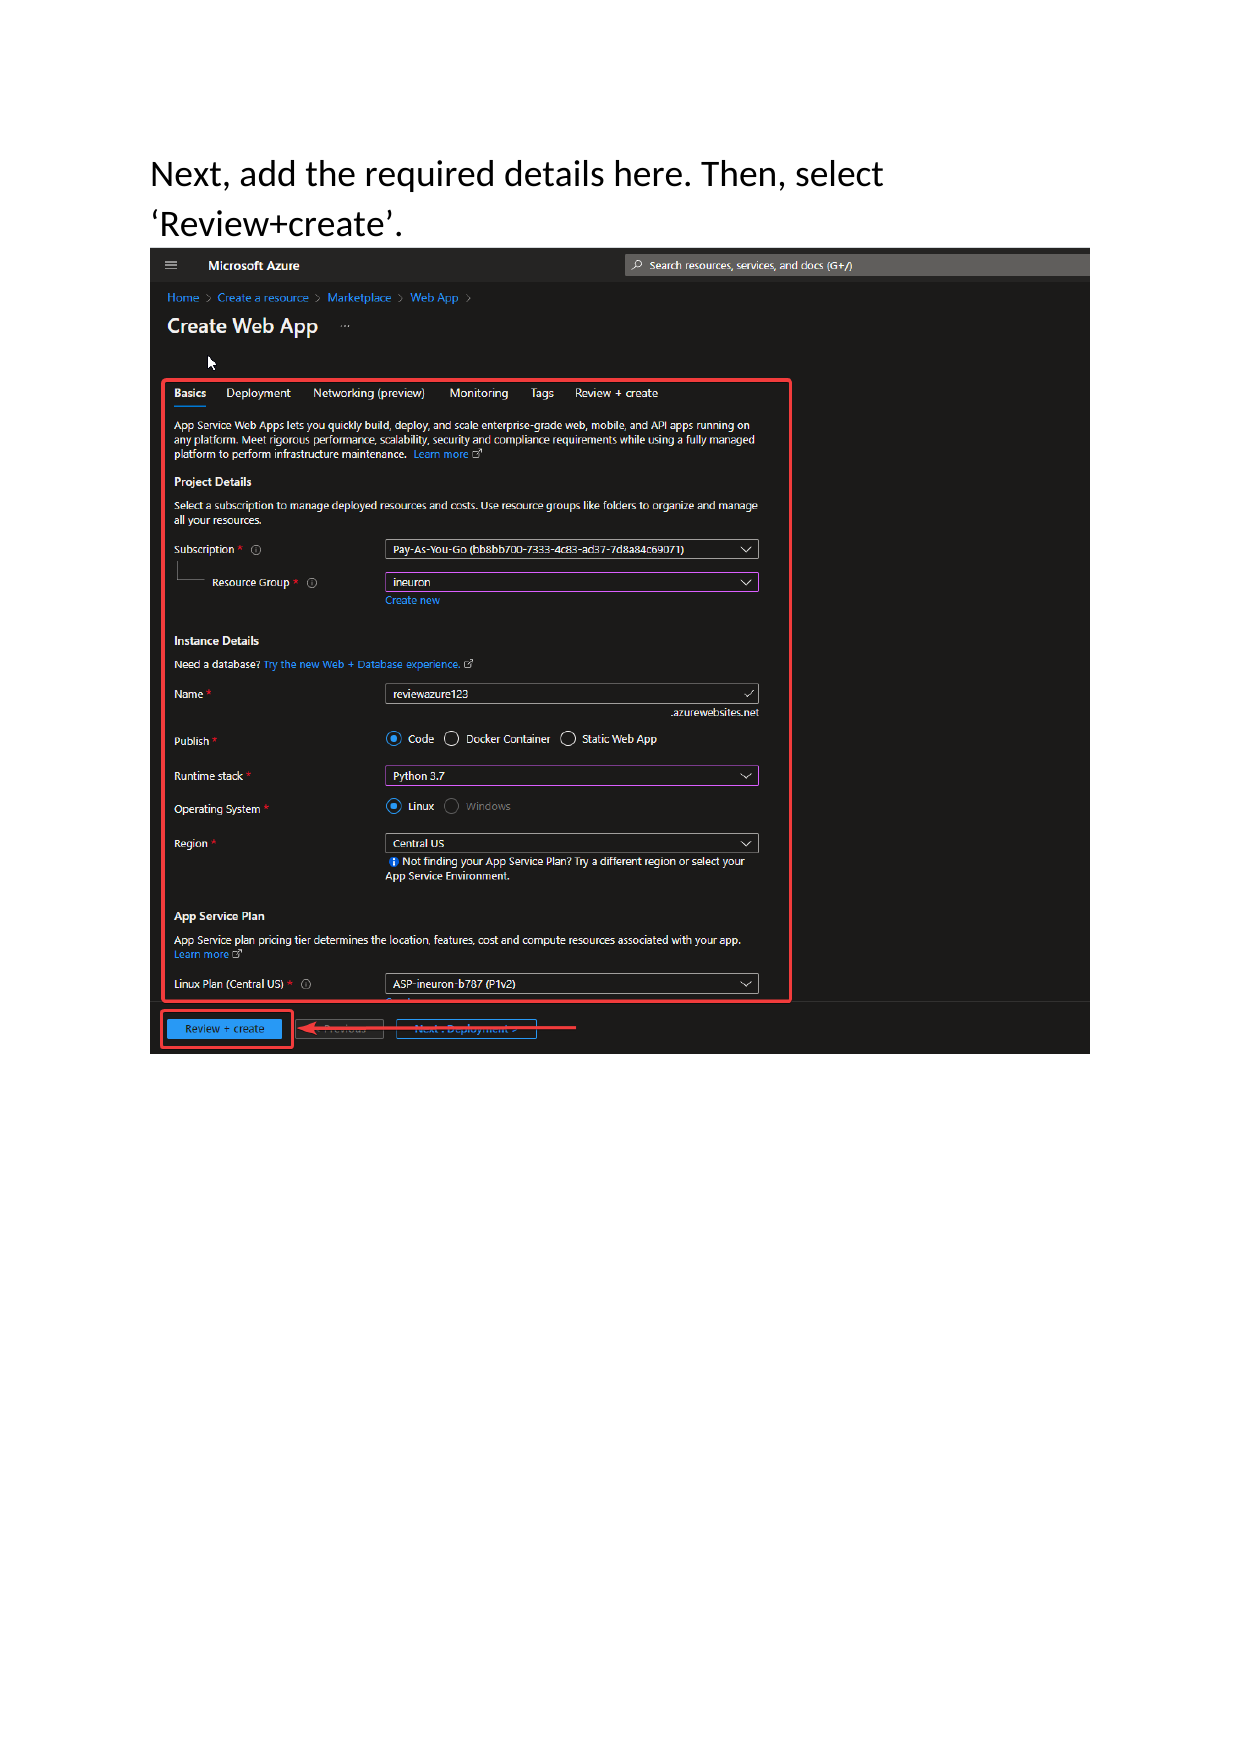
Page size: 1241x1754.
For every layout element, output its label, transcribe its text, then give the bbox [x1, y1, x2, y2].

text Next, add the required details here. Then, select ‘Review+create’. [150, 150, 1090, 247]
picture [150, 247, 1090, 1054]
